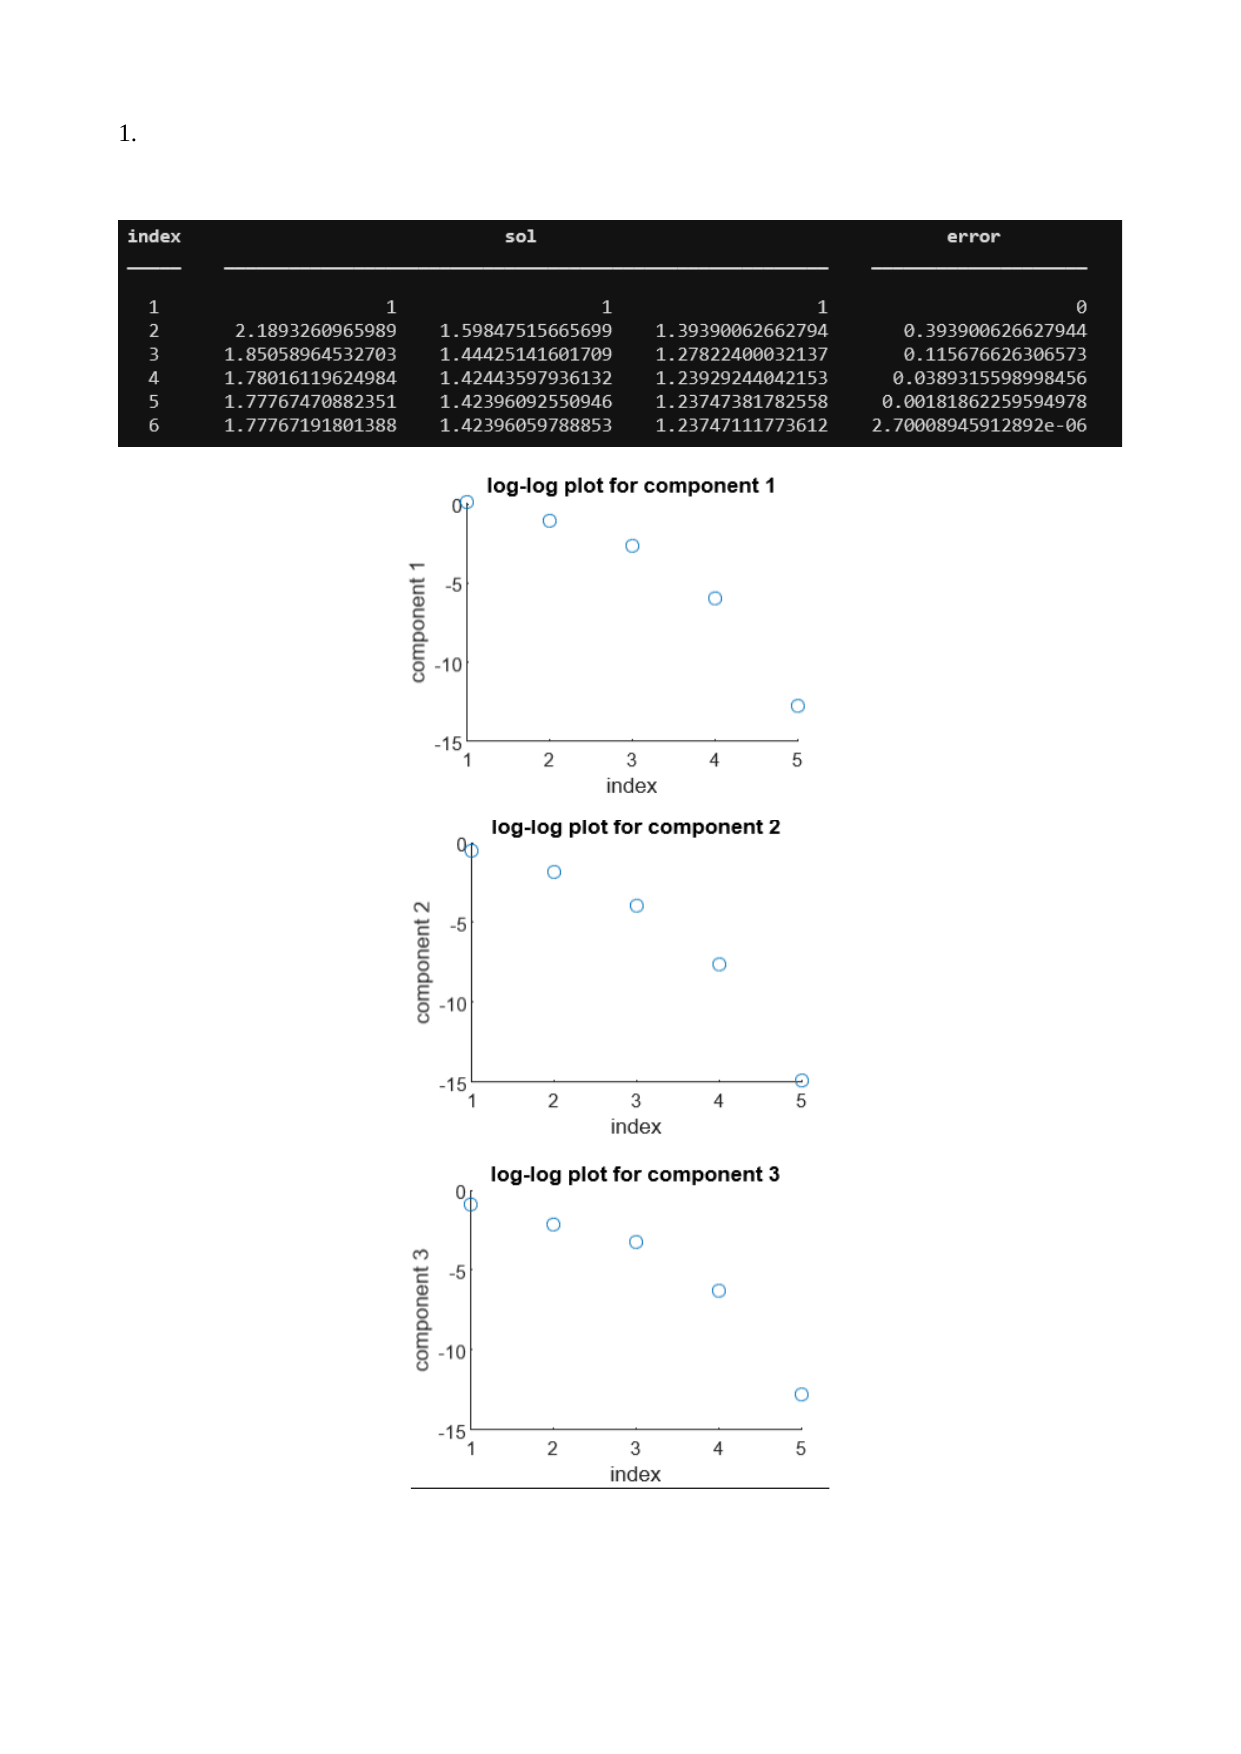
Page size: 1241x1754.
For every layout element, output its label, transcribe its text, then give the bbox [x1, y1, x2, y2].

picture [411, 820, 829, 1135]
picture [118, 220, 1123, 447]
picture [410, 1165, 830, 1489]
text 1. [118, 118, 1122, 147]
picture [405, 475, 835, 798]
